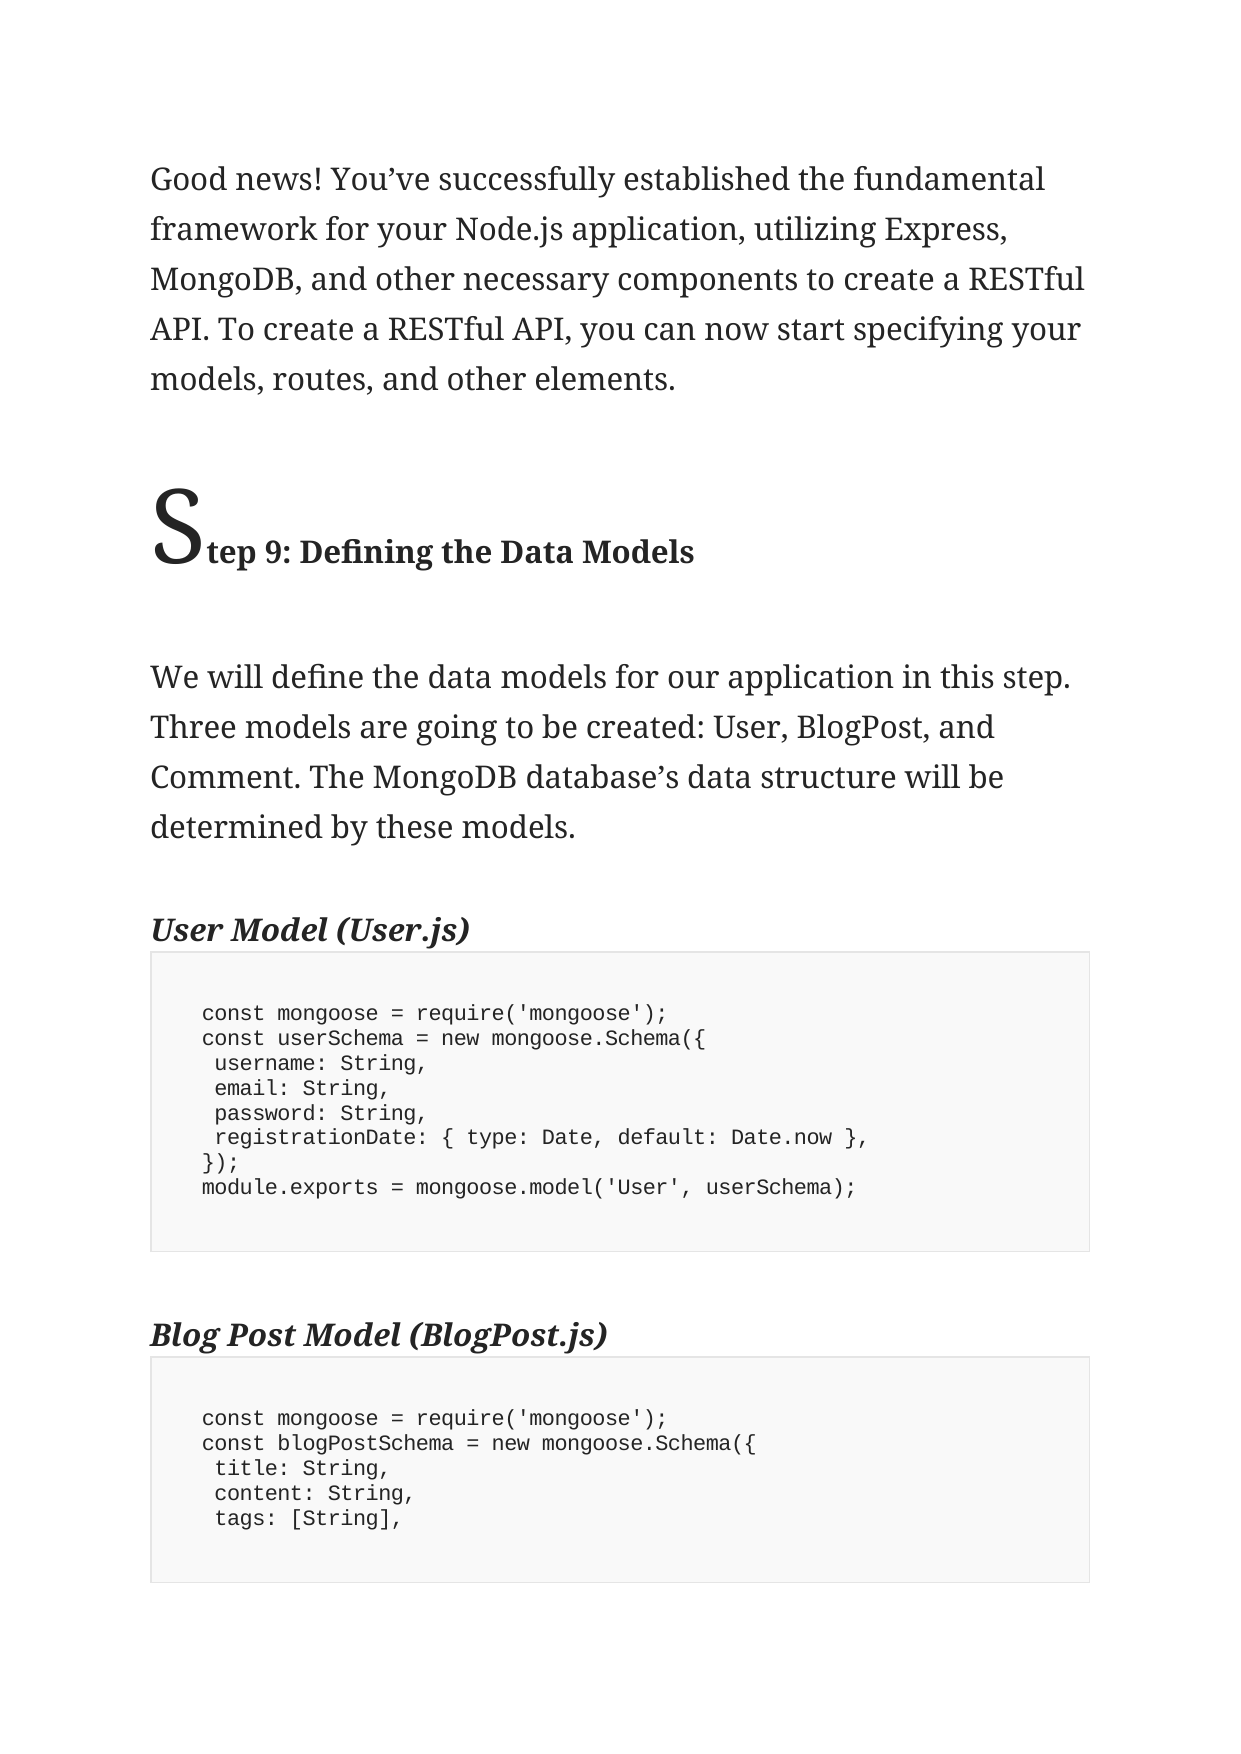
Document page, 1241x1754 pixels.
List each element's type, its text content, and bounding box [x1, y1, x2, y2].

text Good news! You’ve successfully established the fundamental framework for your Node.js application, utilizing Express, MongoDB, and other necessary components to create a RESTful API. To create a RESTful API, you can now start specifying your models, routes, and other elements. [150, 150, 1090, 400]
text We will define the data models for our application in this step. Three models are going to be created: User, BlogPost, and Comment. The MongoDB database’s data structure will be determined by these models. [150, 647, 1090, 847]
text Step 9: Defining the Data Models [150, 453, 1090, 594]
text User Model (User.js) [150, 901, 1090, 951]
text const mongoose = require('mongoose'); const userSchema = new mongoose.Schema({ username: String, email: String, password: String, registrationDate: { type: Date, default: Date.now }, }); module.exports = mongoose.model('User', userSchema); [152, 953, 1089, 1251]
text const mongoose = require('mongoose'); const blogPostSchema = new mongoose.Schema({ title: String, content: String, tags: [String], [152, 1358, 1089, 1582]
text Blog Post Model (BlogPost.js) [150, 1306, 1090, 1356]
